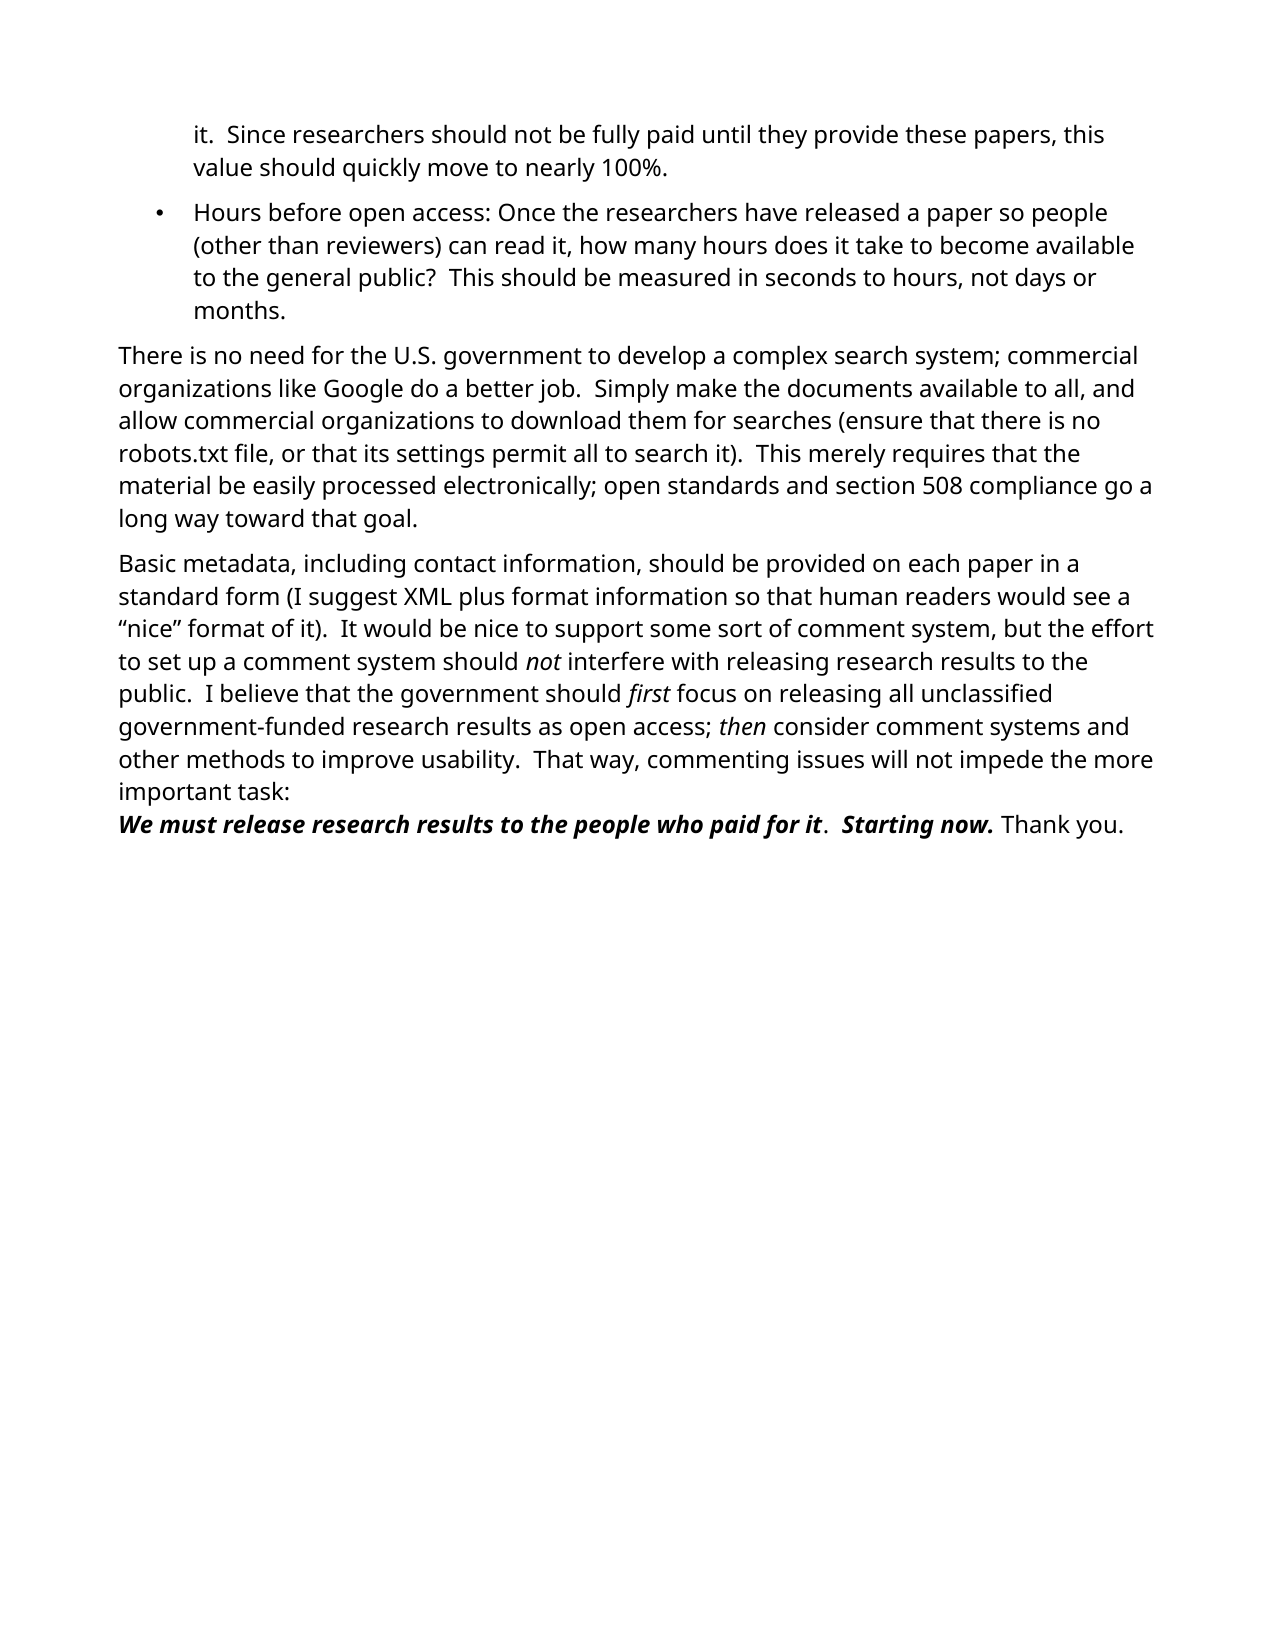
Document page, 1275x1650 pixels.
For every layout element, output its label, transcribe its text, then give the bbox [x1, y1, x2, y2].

list Hours before open access: Once the researchers have released a paper so people (other than reviewers) can read it, how many hours does it take to become available to the general public? This should be measured in seconds to hours, not days or months. [156, 196, 1157, 326]
text There is no need for the U.S. government to develop a complex search system; commercial organizations like Google do a better job. Simply make the documents available to all, and allow commercial organizations to download them for searches (ensure that there is no robots.txt file, or that its settings permit all to search it). This merely requires that the material be easily processed electronically; open standards and section 508 compliance go a long way toward that goal. [118, 339, 1157, 534]
text Basic metadata, including contact information, should be provided on each paper in a standard form (I suggest XML plus format information so that human readers would see a “nice” format of it). It would be nice to support some sort of comment system, but the effort to set up a comment system should not interfere with releasing research results to the public. I believe that the government should first focus on releasing all unclassified government-funded research results as open access; then consider comment systems and other methods to improve usability. That way, commenting issues will not impede the more important task: We must release research results to the people who paid for it. Starting now. Thank you. [118, 547, 1157, 840]
list it. Since researchers should not be fully paid until they provide these papers, this value should quickly move to nearly 100%. [156, 118, 1157, 183]
